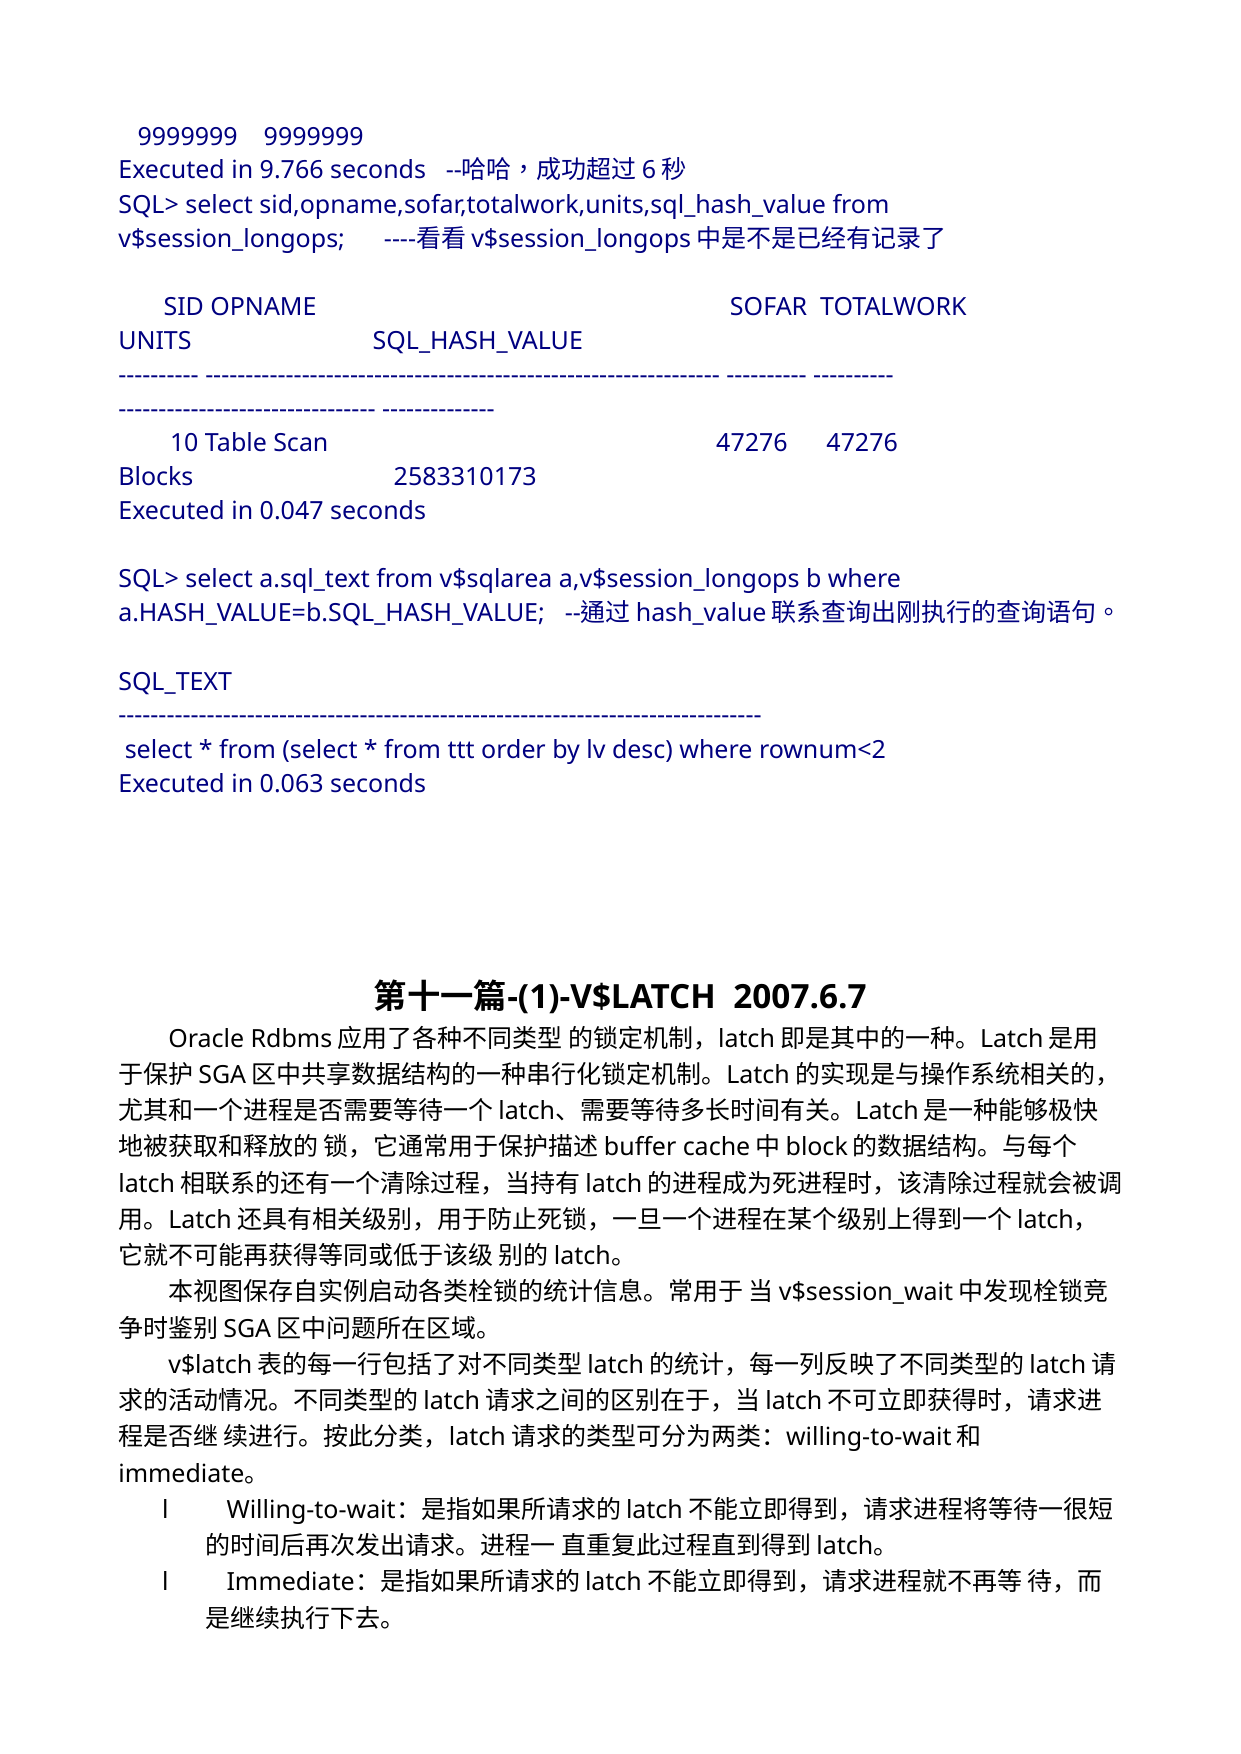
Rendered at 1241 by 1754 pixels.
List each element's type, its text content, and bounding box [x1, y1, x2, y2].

text 第十一篇-(1)-V$LATCH 2007.6.7 [118, 970, 1122, 1018]
text l Immediate：是指如果所请求的latch不能立即得到，请求进程就不再等 待，而是继续执行下去。 [162, 1562, 1122, 1634]
text SID OPNAME SOFAR TOTALWORK UNITS SQL_HASH_VALUE [118, 288, 1122, 357]
text SQL> select a.sql_text from v$sqlarea a,v$session_longops b where a.HASH_VALUE=b.SQL_HASH_VALUE; --通过hash_value联系查询出刚执行的查询语句。 [118, 561, 1122, 629]
text ---------- ---------------------------------------------------------------- ---------- ---------- -------------------------------- -------------- [118, 357, 1122, 425]
text select * from (select * from ttt order by lv desc) where rownum<2 [118, 731, 1122, 765]
text -------------------------------------------------------------------------------- [118, 697, 1122, 731]
text 10 Table Scan 47276 47276 Blocks 2583310173 [118, 425, 1122, 493]
text 9999999 9999999 [118, 118, 1122, 152]
text 本视图保存自实例启动各类栓锁的统计信息。常用于 当v$session_wait中发现栓锁竞争时鉴别SGA区中问题所在区域。 [118, 1272, 1122, 1344]
text Executed in 0.063 seconds [118, 765, 1122, 799]
text l Willing-to-wait：是指如果所请求的latch不能立即得到，请求进程将等待一很短的时间后再次发出请求。进程一 直重复此过程直到得到latch。 [162, 1489, 1122, 1562]
text Oracle Rdbms应用了各种不同类型 的锁定机制，latch即是其中的一种。Latch是用于保护SGA区中共享数据结构的一种串行化锁定机制。Latch的实现是与操作系统相关的，尤其和一个进程是否需要等待一个latch、需要等待多长时间有关。Latch是一种能够极快地被获取和释放的 锁，它通常用于保护描述buffer cache中block的数据结构。与每个latch相联系的还有一个清除过程，当持有latch的进程成为死进程时，该清除过程就会被调用。Latch还具有相关级别，用于防止死锁，一旦一个进程在某个级别上得到一个latch，它就不可能再获得等同或低于该级 别的latch。 [118, 1018, 1122, 1272]
text Executed in 9.766 seconds --哈哈，成功超过6秒 [118, 152, 1122, 186]
text Executed in 0.047 seconds [118, 493, 1122, 527]
text SQL> select sid,opname,sofar,totalwork,units,sql_hash_value from v$session_longops; ----看看v$session_longops中是不是已经有记录了 [118, 186, 1122, 254]
text SQL_TEXT [118, 663, 1122, 697]
text v$latch表的每一行包括了对不同类型latch的统计，每一列反映了不同类型的latch请求的活动情况。不同类型的latch请求之间的区别在于，当latch不可立即获得时，请求进程是否继 续进行。按此分类，latch请求的类型可分为两类：willing-to-wait和immediate。 [118, 1344, 1122, 1489]
